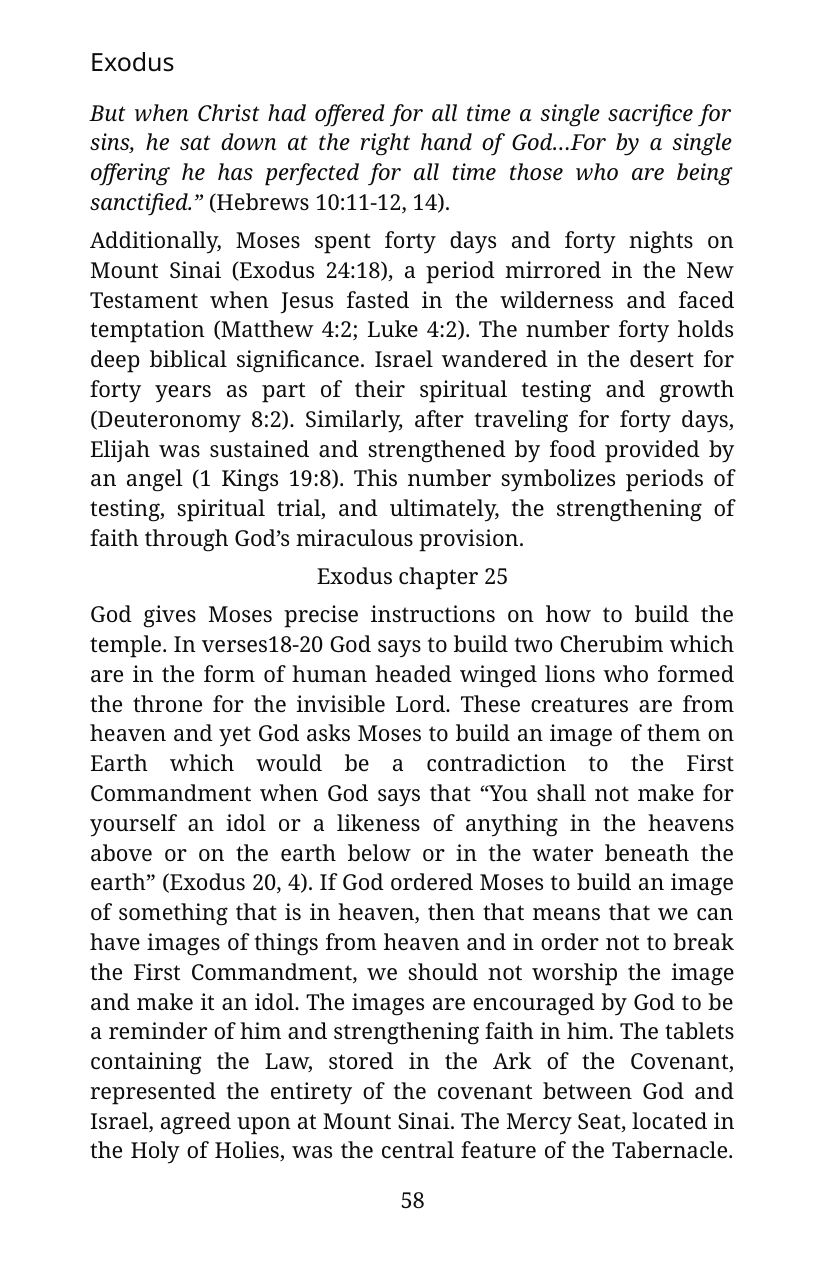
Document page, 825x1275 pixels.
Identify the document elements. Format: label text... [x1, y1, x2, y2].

text Exodus chapter 25 [90, 561, 735, 591]
text But when Christ had offered for all time a single sacrifice for sins, he sat down at the right hand of God…For by a single offering he has perfected for all time those who are being sanctified.” (Hebrews 10:11-12, 14). [90, 97, 735, 217]
text God gives Moses precise instructions on how to build the temple. In verses18-20 God says to build two Cherubim which are in the form of human headed winged lions who formed the throne for the invisible Lord. These creatures are from heaven and yet God asks Moses to build an image of them on Earth which would be a contradiction to the First Commandment when God says that “You shall not make for yourself an idol or a likeness of anything in the heavens above or on the earth below or in the water beneath the earth” (Exodus 20, 4). If God ordered Moses to build an image of something that is in heaven, then that means that we can have images of things from heaven and in order not to break the First Commandment, we should not worship the image and make it an idol. The images are encouraged by God to be a reminder of him and strengthening faith in him. The tablets containing the Law, stored in the Ark of the Covenant, represented the entirety of the covenant between God and Israel, agreed upon at Mount Sinai. The Mercy Seat, located in the Holy of Holies, was the central feature of the Tabernacle. [90, 599, 735, 1165]
text Additionally, Moses spent forty days and forty nights on Mount Sinai (Exodus 24:18), a period mirrored in the New Testament when Jesus fasted in the wilderness and faced temptation (Matthew 4:2; Luke 4:2). The number forty holds deep biblical significance. Israel wandered in the desert for forty years as part of their spiritual testing and growth (Deuteronomy 8:2). Similarly, after traveling for forty days, Elijah was sustained and strengthened by food provided by an angel (1 Kings 19:8). This number symbolizes periods of testing, spiritual trial, and ultimately, the strengthening of faith through God’s miraculous provision. [90, 225, 735, 553]
